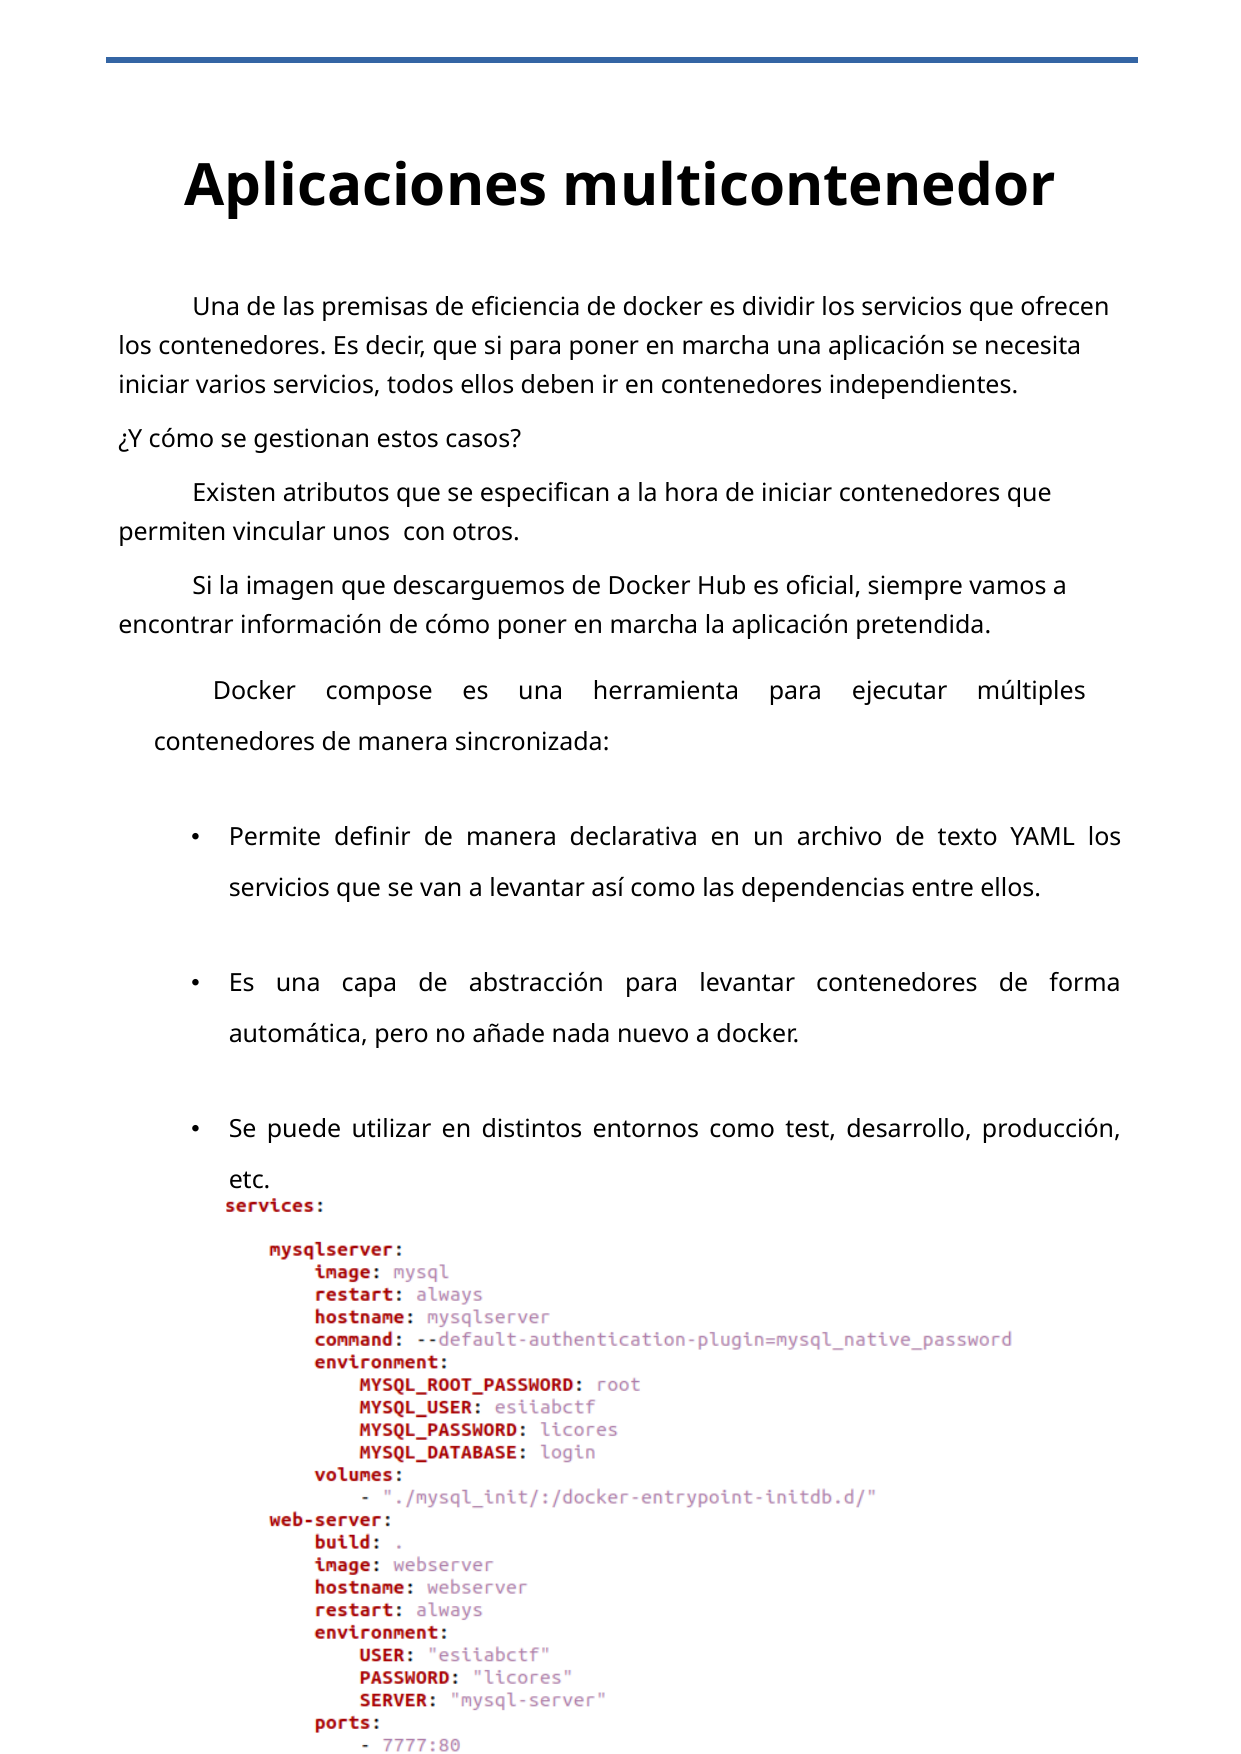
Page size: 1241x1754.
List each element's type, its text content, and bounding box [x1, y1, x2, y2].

picture [226, 1197, 1024, 1754]
text Docker compose es una herramienta para ejecutar múltiples contenedores de manera sincronizada: [153, 673, 1087, 758]
text Existen atributos que se especifican a la hora de iniciar contenedores que permiten vincular unos con otros. [118, 475, 1122, 548]
text Si la imagen que descarguemos de Docker Hub es oficial, siempre vamos a encontrar información de cómo poner en marcha la aplicación pretendida. [118, 568, 1122, 641]
list Se puede utilizar en distintos entornos como test, desarrollo, producción, etc. [191, 1111, 1122, 1196]
list Es una capa de abstracción para levantar contenedores de forma automática, pero no añade nada nuevo a docker. [191, 965, 1122, 1050]
list Permite definir de manera declarativa en un archivo de texto YAML los servicios que se van a levantar así como las dependencias entre ellos. [191, 819, 1122, 904]
title Aplicaciones multicontenedor [118, 143, 1122, 223]
text Una de las premisas de eficiencia de docker es dividir los servicios que ofrecen los contenedores. Es decir, que si para poner en marcha una aplicación se necesita iniciar varios servicios, todos ellos deben ir en contenedores independientes. [118, 289, 1122, 401]
text ¿Y cómo se gestionan estos casos? [118, 421, 1122, 455]
